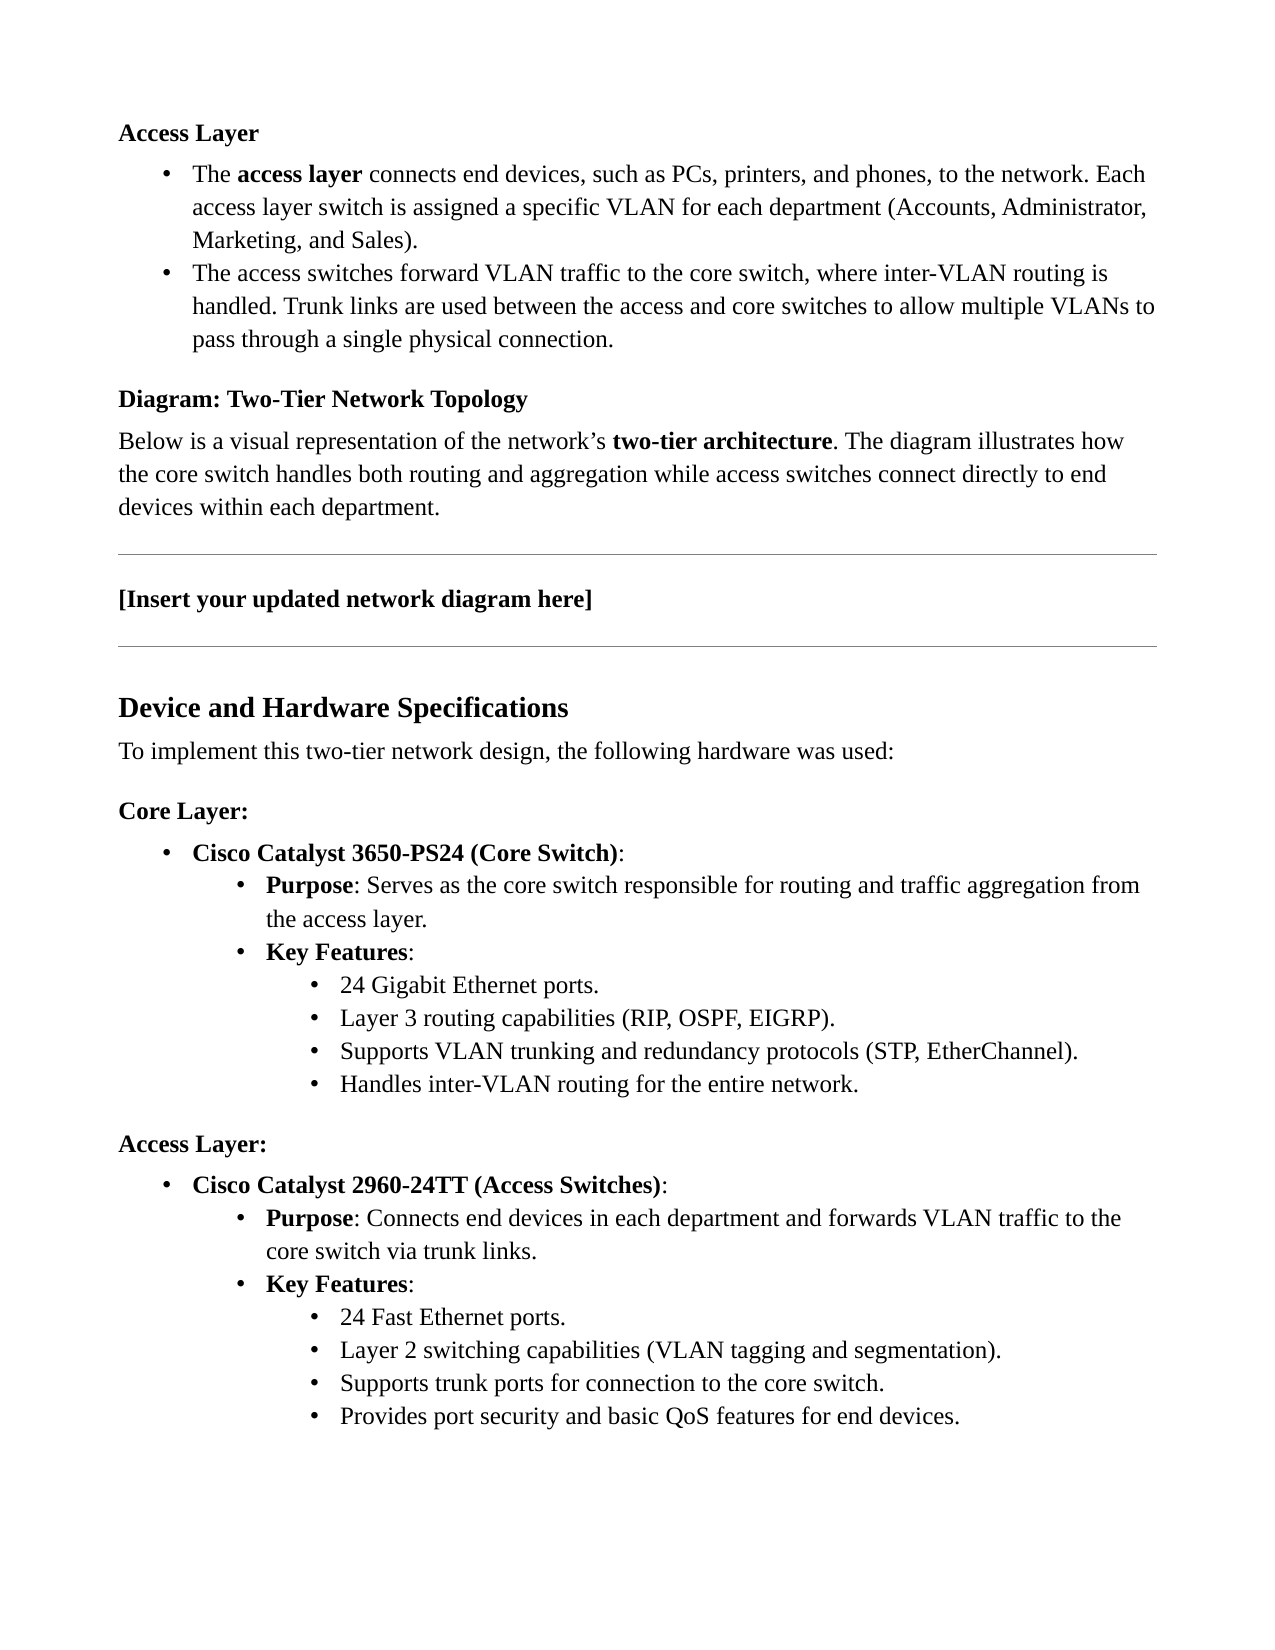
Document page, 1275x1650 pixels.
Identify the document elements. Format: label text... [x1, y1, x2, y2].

list The access switches forward VLAN traffic to the core switch, where inter-VLAN routing is handled. Trunk links are used between the access and core switches to allow multiple VLANs to pass through a single physical connection. [162, 258, 1157, 353]
subtitle Access Layer [118, 118, 1157, 147]
list Handles inter-VLAN routing for the entire network. [310, 1069, 1157, 1097]
list Provides port security and basic QoS features for end devices. [310, 1401, 1157, 1430]
text Below is a visual representation of the network’s two-tier architecture. The diagram illustrates how the core switch handles both routing and aggregation while access switches connect directly to end devices within each department. [118, 426, 1157, 521]
list Key Features: [236, 937, 1157, 965]
list Purpose: Serves as the core switch responsible for routing and traffic aggregation from the access layer. [236, 871, 1157, 932]
subtitle Access Layer: [118, 1129, 1157, 1158]
text [Insert your updated network diagram here] [118, 584, 1157, 612]
list Key Features: [236, 1269, 1157, 1298]
list Cisco Catalyst 2960-24TT (Access Switches): [162, 1170, 1157, 1199]
subtitle Core Layer: [118, 796, 1157, 825]
subtitle Diagram: Two-Tier Network Topology [118, 384, 1157, 413]
list Purpose: Connects end devices in each department and forwards VLAN traffic to the core switch via trunk links. [236, 1203, 1157, 1265]
list Supports VLAN trunking and redundancy protocols (STP, EtherChannel). [310, 1036, 1157, 1064]
list 24 Fast Ethernet ports. [310, 1302, 1157, 1331]
list Layer 3 routing capabilities (RIP, OSPF, EIGRP). [310, 1003, 1157, 1031]
list 24 Gigabit Ethernet ports. [310, 970, 1157, 998]
list Supports trunk ports for connection to the core switch. [310, 1368, 1157, 1397]
list The access layer connects end devices, such as PCs, printers, and phones, to the network. Each access layer switch is assigned a specific VLAN for each department (Accounts, Administrator, Marketing, and Sales). [162, 159, 1157, 254]
list Layer 2 switching capabilities (VLAN tagging and segmentation). [310, 1335, 1157, 1364]
subtitle Device and Hardware Specifications [118, 690, 1157, 724]
list Cisco Catalyst 3650-PS24 (Core Switch): [162, 838, 1157, 866]
text To implement this two-tier network design, the following hardware was used: [118, 736, 1157, 765]
